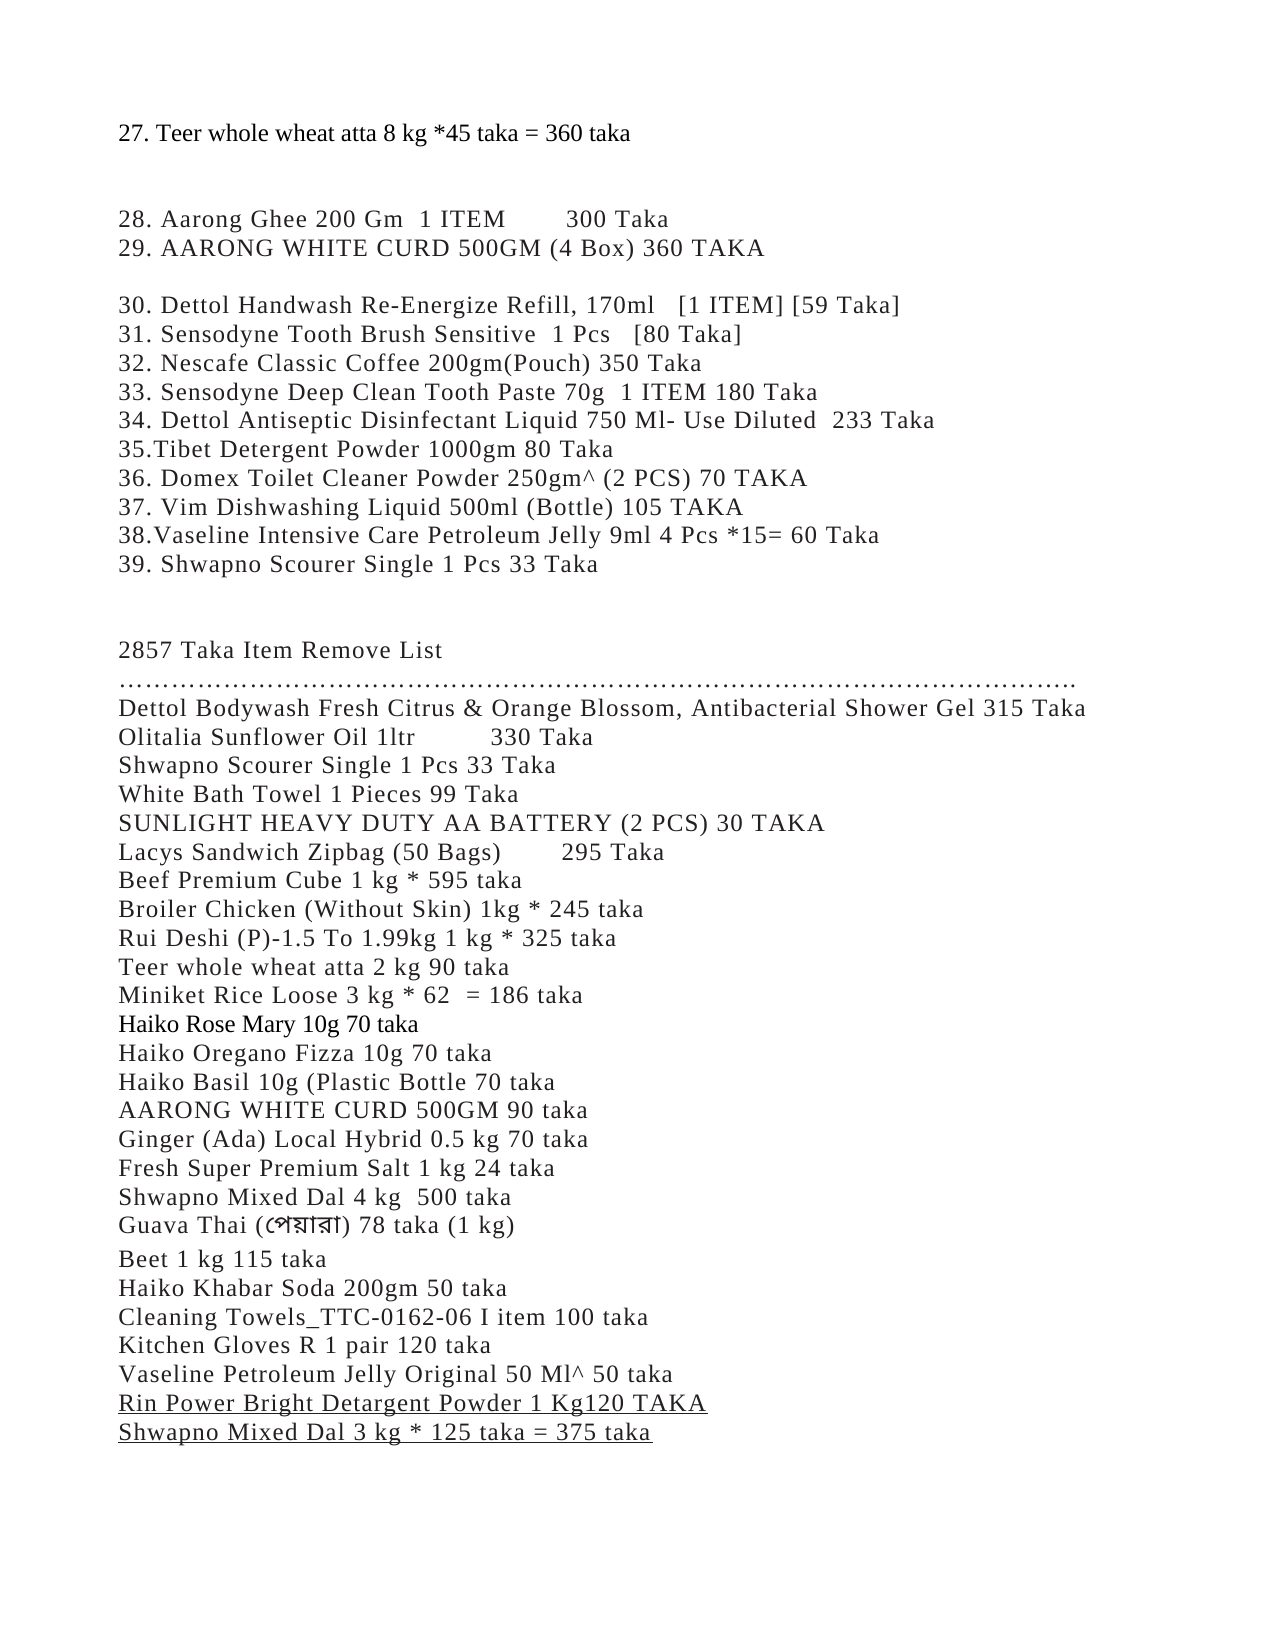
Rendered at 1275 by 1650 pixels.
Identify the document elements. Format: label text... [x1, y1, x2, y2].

text Fresh Super Premium Salt 1 kg 24 taka [118, 1153, 1157, 1182]
text 2857 Taka Item Remove List [118, 636, 1157, 664]
text ……………………………………………………………………………………………….. [118, 664, 1157, 693]
text SUNLIGHT HEAVY DUTY AA BATTERY (2 PCS) 30 TAKA [118, 808, 1157, 837]
text Shwapno Scourer Single 1 Pcs 33 Taka [118, 751, 1157, 779]
text Beet 1 kg 115 taka [118, 1244, 1157, 1273]
text 28. Aarong Ghee 200 Gm 1 ITEM 300 Taka [118, 204, 1157, 233]
text 32. Nescafe Classic Coffee 200gm(Pouch) 350 Taka [118, 348, 1157, 377]
text Shwapno Mixed Dal 4 kg 500 taka [118, 1182, 1157, 1211]
text 34. Dettol Antiseptic Disinfectant Liquid 750 Ml- Use Diluted 233 Taka [118, 406, 1157, 434]
text 31. Sensodyne Tooth Brush Sensitive 1 Pcs [80 Taka] [118, 319, 1157, 348]
text Dettol Bodywash Fresh Citrus & Orange Blossom, Antibacterial Shower Gel 315 Taka [118, 693, 1157, 722]
text Vaseline Petroleum Jelly Original 50 Ml^ 50 taka [118, 1359, 1157, 1388]
text 36. Domex Toilet Cleaner Powder 250gm^ (2 PCS) 70 TAKA [118, 463, 1157, 492]
text Rui Deshi (P)-1.5 To 1.99kg 1 kg * 325 taka [118, 923, 1157, 952]
text 35.Tibet Detergent Powder 1000gm 80 Taka [118, 434, 1157, 463]
text Miniket Rice Loose 3 kg * 62 = 186 taka [118, 981, 1157, 1009]
text Lacys Sandwich Zipbag (50 Bags) 295 Taka [118, 837, 1157, 866]
text Shwapno Mixed Dal 3 kg * 125 taka = 375 taka [118, 1417, 1157, 1445]
text 33. Sensodyne Deep Clean Tooth Paste 70g 1 ITEM 180 Taka [118, 377, 1157, 406]
text 30. Dettol Handwash Re-Energize Refill, 170ml [1 ITEM] [59 Taka] [118, 291, 1157, 319]
text White Bath Towel 1 Pieces 99 Taka [118, 779, 1157, 808]
text Cleaning Towels_TTC-0162-06 I item 100 taka [118, 1302, 1157, 1330]
text Rin Power Bright Detargent Powder 1 Kg120 TAKA [118, 1388, 1157, 1417]
text Haiko Oregano Fizza 10g 70 taka [118, 1038, 1157, 1067]
text Haiko Rose Mary 10g 70 taka [118, 1009, 1157, 1038]
text 39. Shwapno Scourer Single 1 Pcs 33 Taka [118, 549, 1157, 578]
text Ginger (Ada) Local Hybrid 0.5 kg 70 taka [118, 1124, 1157, 1153]
text Haiko Khabar Soda 200gm 50 taka [118, 1273, 1157, 1302]
text 29. AARONG WHITE CURD 500GM (4 Box) 360 TAKA [118, 233, 1157, 262]
text Guava Thai (পেয়ারা) 78 taka (1 kg) [118, 1211, 1157, 1244]
text Olitalia Sunflower Oil 1ltr 330 Taka [118, 722, 1157, 751]
text Beef Premium Cube 1 kg * 595 taka [118, 866, 1157, 894]
text 38.Vaseline Intensive Care Petroleum Jelly 9ml 4 Pcs *15= 60 Taka [118, 521, 1157, 549]
text AARONG WHITE CURD 500GM 90 taka [118, 1096, 1157, 1124]
text Teer whole wheat atta 2 kg 90 taka [118, 952, 1157, 981]
text 27. Teer whole wheat atta 8 kg *45 taka = 360 taka [118, 118, 1157, 147]
text 37. Vim Dishwashing Liquid 500ml (Bottle) 105 TAKA [118, 492, 1157, 521]
text Broiler Chicken (Without Skin) 1kg * 245 taka [118, 894, 1157, 923]
text Kitchen Gloves R 1 pair 120 taka [118, 1330, 1157, 1359]
text Haiko Basil 10g (Plastic Bottle 70 taka [118, 1067, 1157, 1096]
